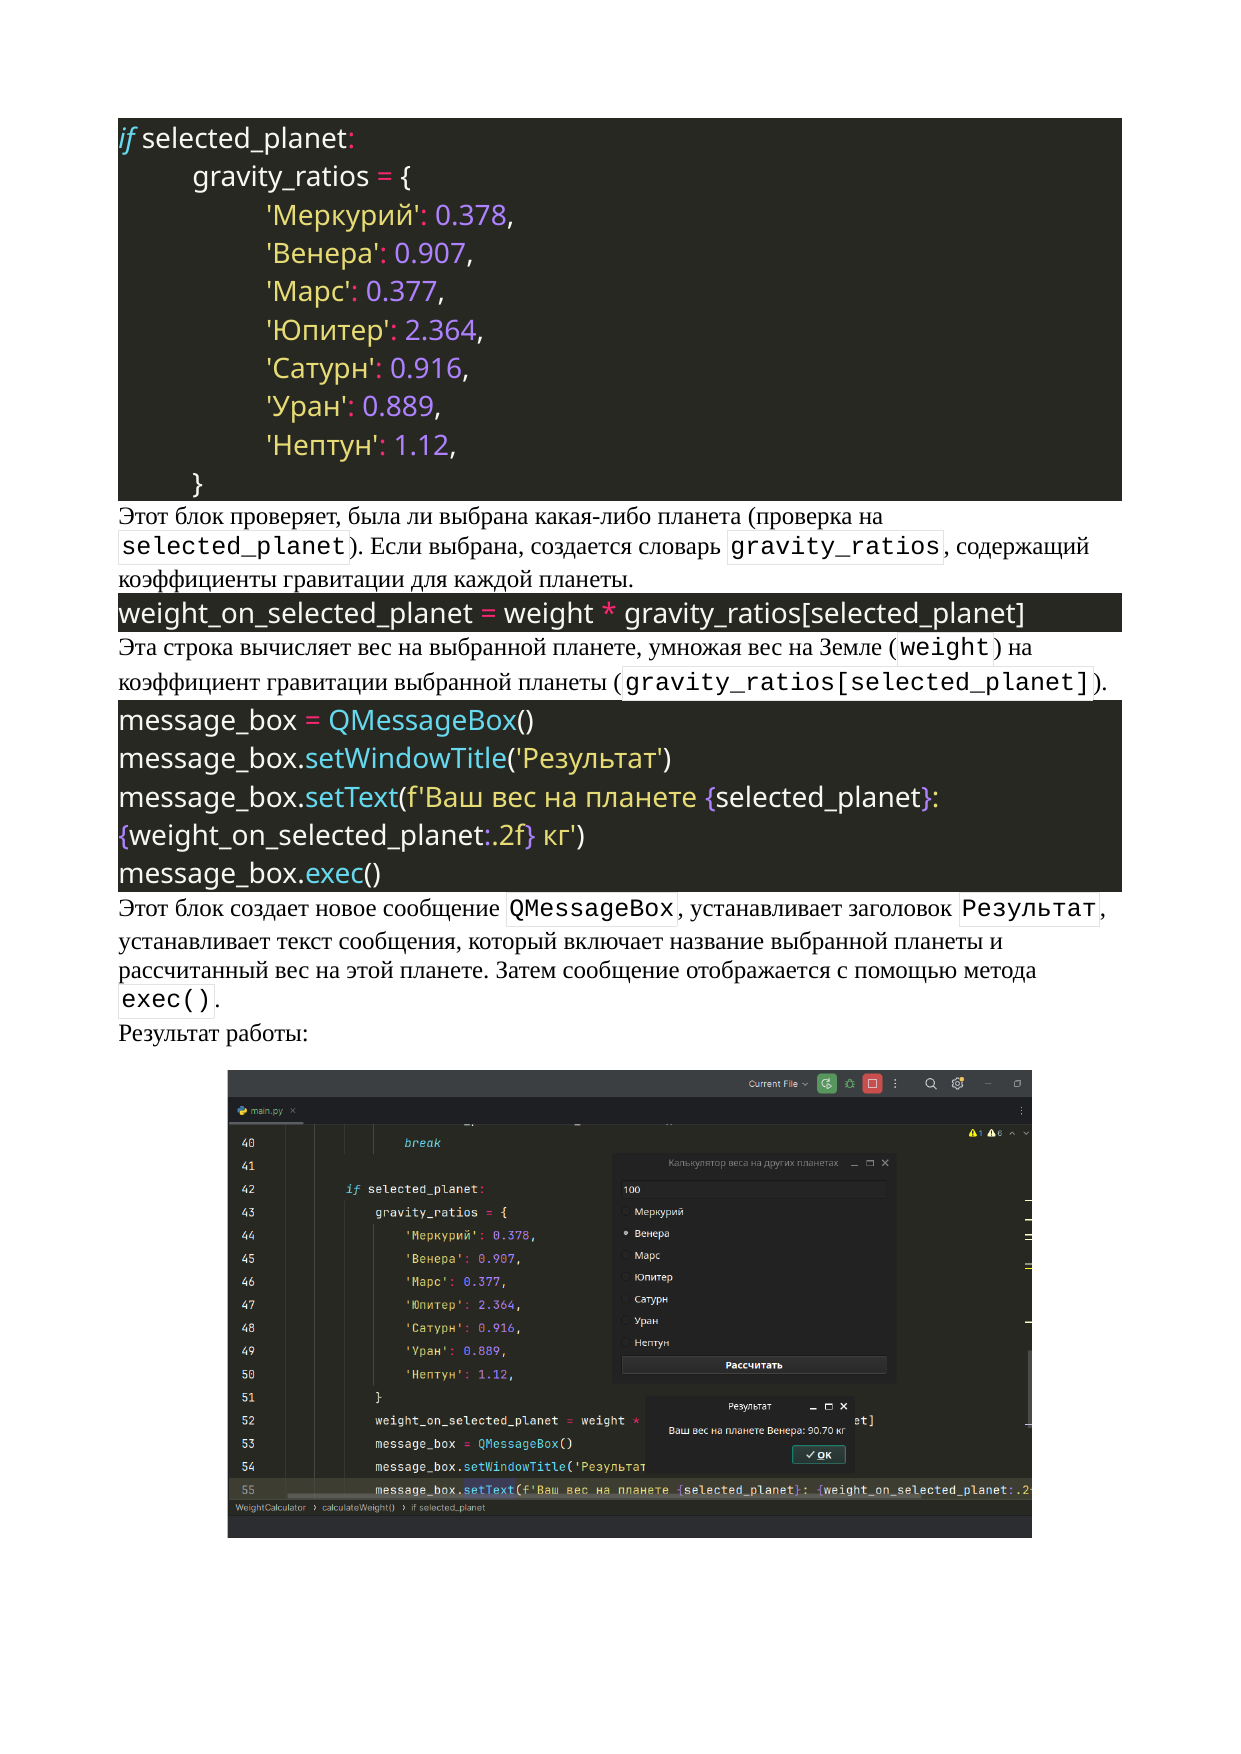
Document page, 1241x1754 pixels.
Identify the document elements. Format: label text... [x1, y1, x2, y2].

text Эта строка вычисляет вес на выбранной планете, умножая вес на Земле (weight) на коэффициент гравитации выбранной планеты (gravity_ratios[selected_planet]). [994, 632, 1122, 700]
text Эта строка вычисляет вес на выбранной планете, умножая вес на Земле (weight) на коэффициент гравитации выбранной планеты (gravity_ratios[selected_planet]). [623, 667, 1093, 700]
text Эта строка вычисляет вес на выбранной планете, умножая вес на Земле (weight) на коэффициент гравитации выбранной планеты (gravity_ratios[selected_planet]). [118, 632, 897, 700]
text if selected_planet: gravity_ratios = { 'Меркурий': 0.378, 'Венера': 0.907, 'Марс': 0.377, 'Юпитер': 2.364, 'Сатурн': 0.916, 'Уран': 0.889, 'Нептун': 1.12, } [118, 118, 1122, 501]
picture [227, 1070, 1032, 1538]
text message_box = QMessageBox() message_box.setWindowTitle('Результат') message_box.setText(f'Ваш вес на планете {selected_planet}: {weight_on_selected_planet:.2f} кг') message_box.exec() [118, 700, 1122, 892]
text Эта строка вычисляет вес на выбранной планете, умножая вес на Земле (weight) на коэффициент гравитации выбранной планеты (gravity_ratios[selected_planet]). [898, 633, 993, 666]
text Результат работы: [118, 1018, 1122, 1047]
text weight_on_selected_planet = weight * gravity_ratios[selected_planet] [118, 593, 1122, 632]
text Этот блок создает новое сообщение QMessageBox, устанавливает заголовок Результат, устанавливает текст сообщения, который включает название выбранной планеты и рассчитанный вес на этой планете. Затем сообщение отображается с помощью метода exec(). [118, 892, 1122, 1018]
text Этот блок проверяет, была ли выбрана какая-либо планета (проверка на selected_planet). Если выбрана, создается словарь gravity_ratios, содержащий коэффициенты гравитации для каждой планеты. [118, 501, 1122, 593]
